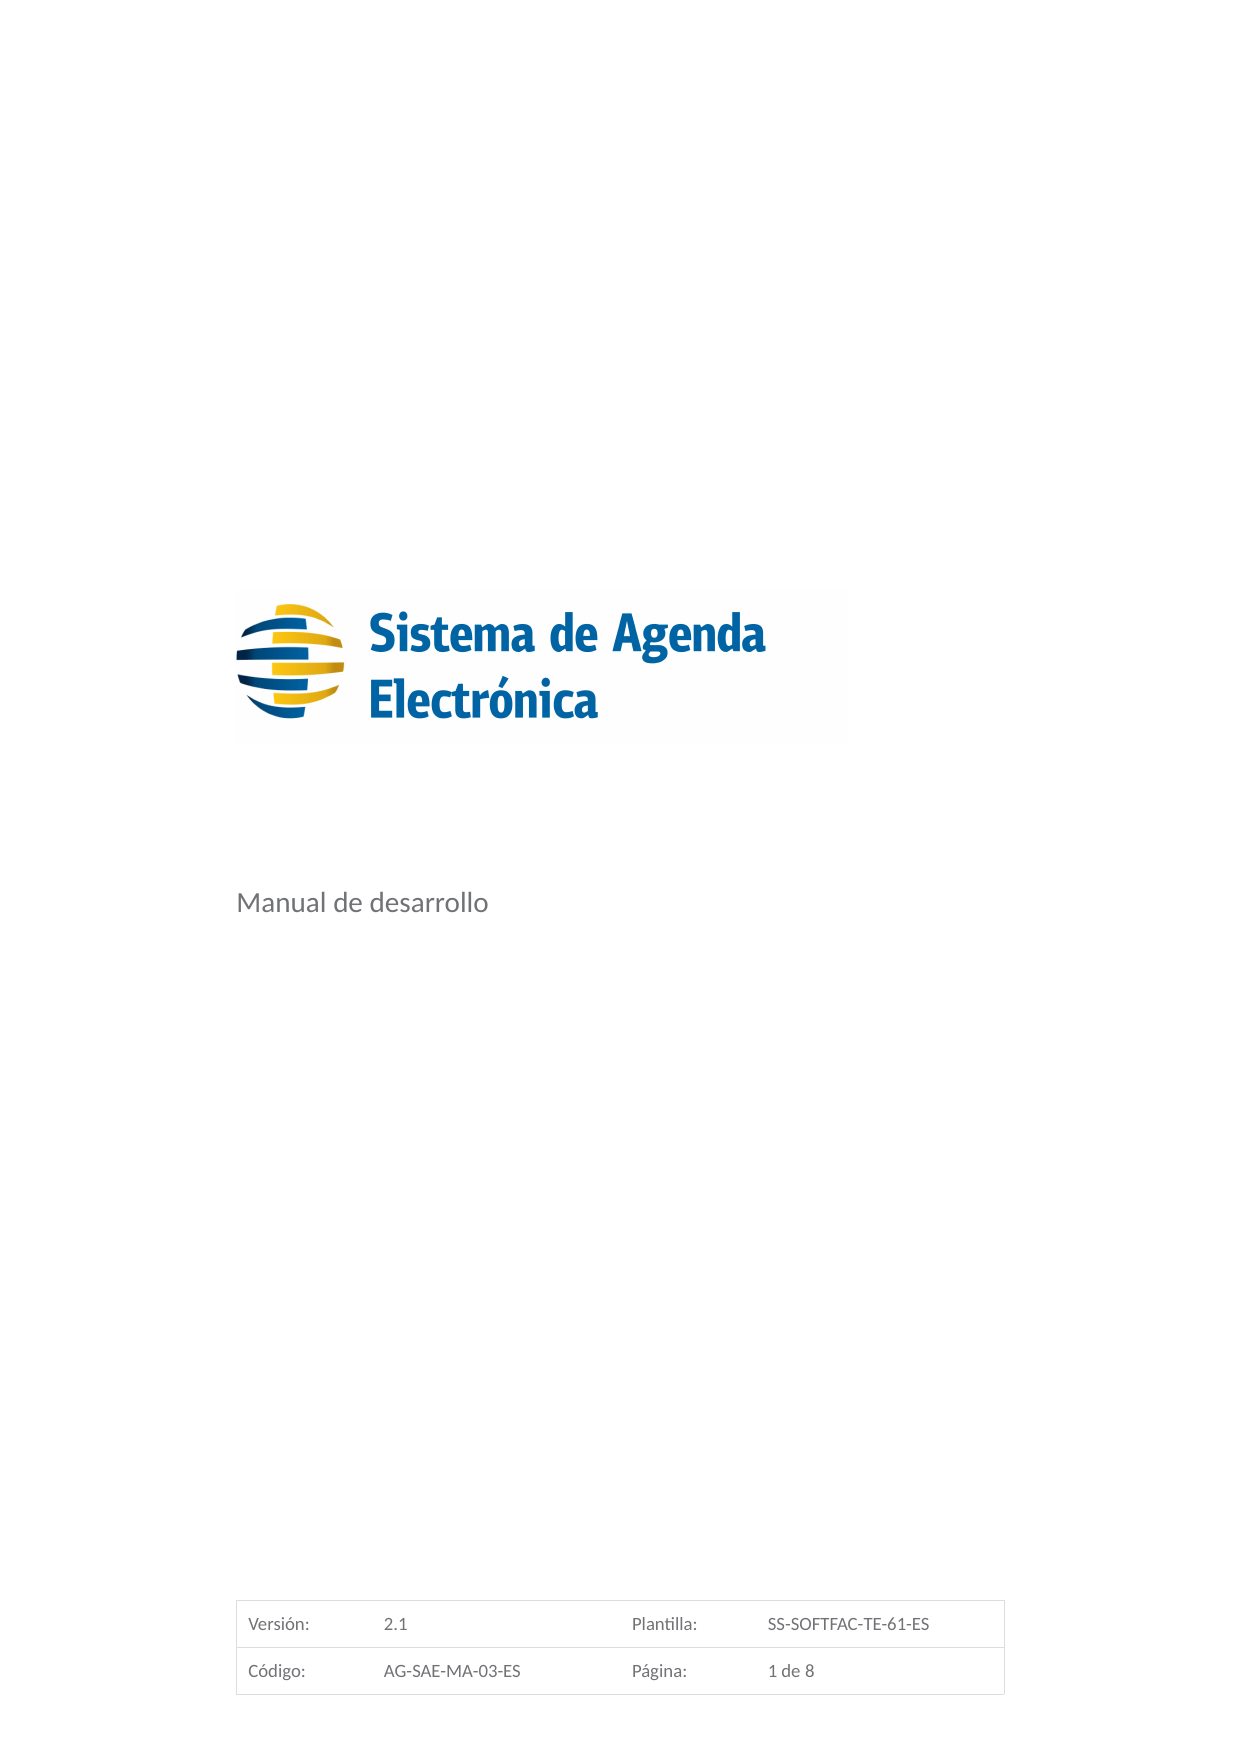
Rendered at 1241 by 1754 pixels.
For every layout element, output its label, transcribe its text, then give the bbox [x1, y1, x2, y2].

text Manual de desarrollo [236, 875, 827, 922]
picture [236, 590, 848, 745]
